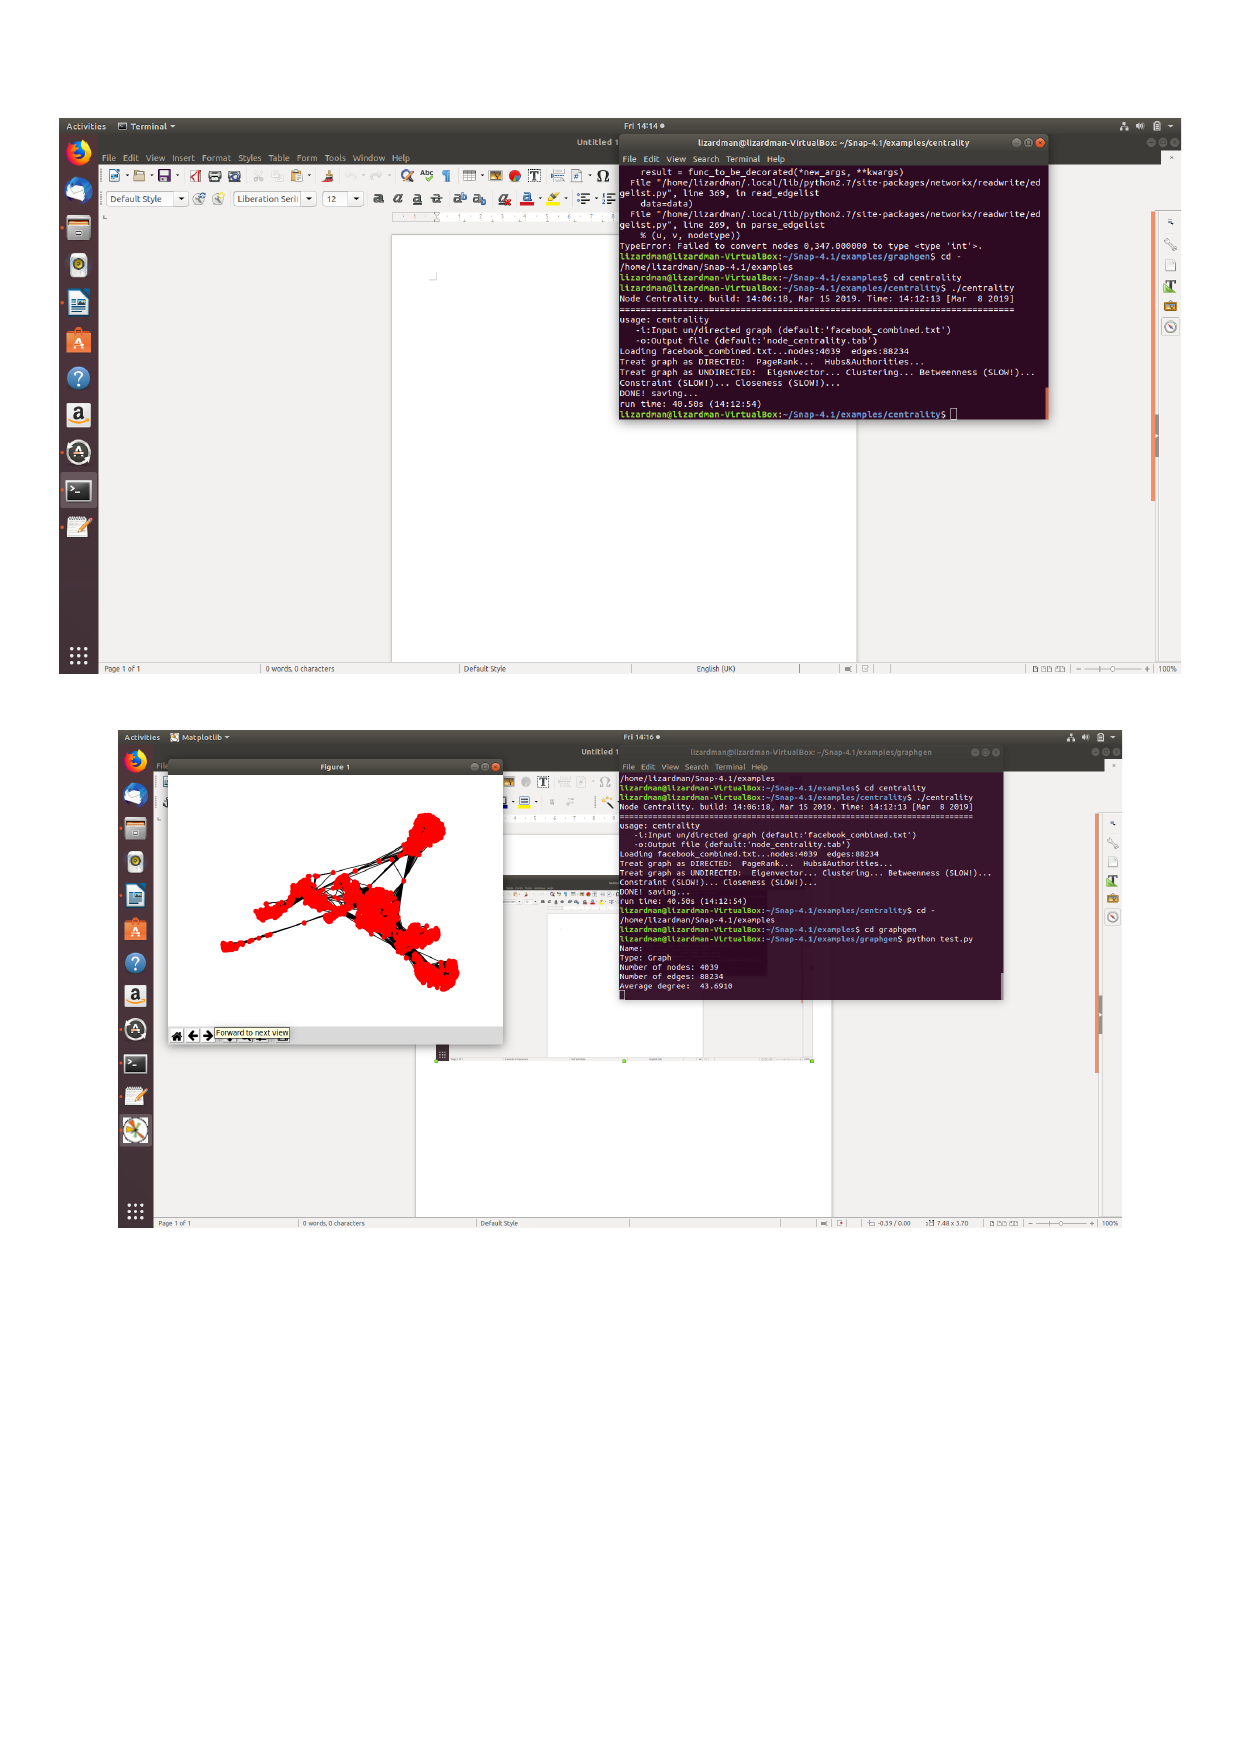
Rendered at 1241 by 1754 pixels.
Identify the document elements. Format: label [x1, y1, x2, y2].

picture [59, 118, 1182, 674]
picture [118, 730, 1123, 1228]
